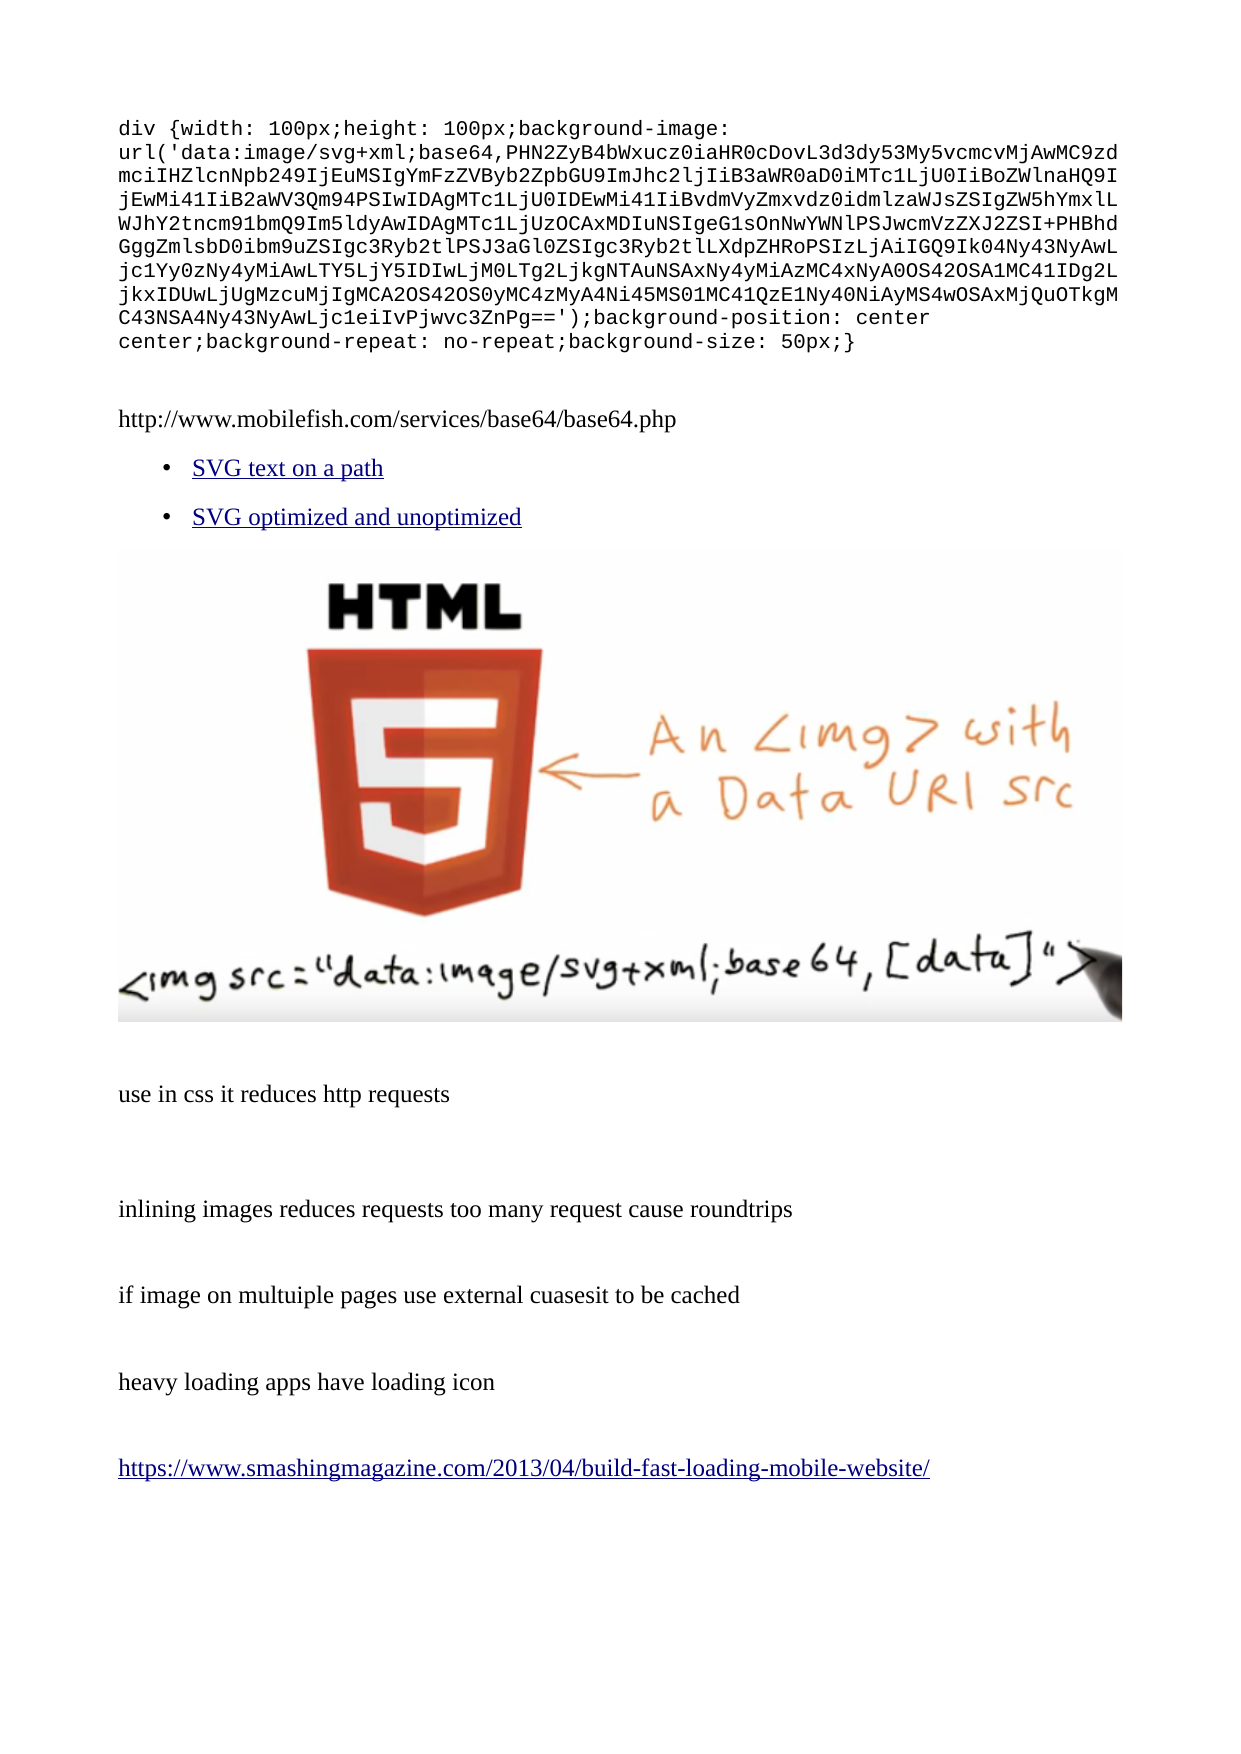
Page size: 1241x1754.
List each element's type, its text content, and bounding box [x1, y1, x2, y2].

text use in css it reduces http requests [118, 1079, 1122, 1108]
list SVG optimized and unoptimized [162, 502, 1122, 531]
text div {width: 100px;height: 100px;background-image: url('data:image/svg+xml;base64,PHN2ZyB4bWxucz0iaHR0cDovL3d3dy53My5vcmcvMjAwMC9zdmciIHZlcnNpb249IjEuMSIgYmFzZVByb2ZpbGU9ImJhc2ljIiB3aWR0aD0iMTc1LjU0IiBoZWlnaHQ9IjEwMi41IiB2aWV3Qm94PSIwIDAgMTc1LjU0IDEwMi41IiBvdmVyZmxvdz0idmlzaWJsZSIgZW5hYmxlLWJhY2tncm91bmQ9Im5ldyAwIDAgMTc1LjUzOCAxMDIuNSIgeG1sOnNwYWNlPSJwcmVzZXJ2ZSI+PHBhdGggZmlsbD0ibm9uZSIgc3Ryb2tlPSJ3aGl0ZSIgc3Ryb2tlLXdpZHRoPSIzLjAiIGQ9Ik04Ny43NyAwLjc1Yy0zNy4yMiAwLTY5LjY5IDIwLjM0LTg2LjkgNTAuNSAxNy4yMiAzMC4xNyA0OS42OSA1MC41IDg2LjkxIDUwLjUgMzcuMjIgMCA2OS42OS0yMC4zMyA4Ni45MS01MC41QzE1Ny40NiAyMS4wOSAxMjQuOTkgMC43NSA4Ny43NyAwLjc1eiIvPjwvc3ZnPg==');background-position: center center;background-repeat: no-repeat;background-size: 50px;} [118, 118, 1122, 354]
text https://www.smashingmagazine.com/2013/04/build-fast-loading-mobile-website/ [118, 1453, 1122, 1482]
text heavy loading apps have loading icon [118, 1367, 1122, 1396]
text if image on multuiple pages use external cuasesit to be cached [118, 1281, 1122, 1309]
text http://www.mobilefish.com/services/base64/base64.php [118, 404, 1122, 432]
text inlining images reduces requests too many request cause roundtrips [118, 1194, 1122, 1223]
list SVG text on a path [162, 453, 1122, 481]
picture [118, 550, 1123, 1022]
